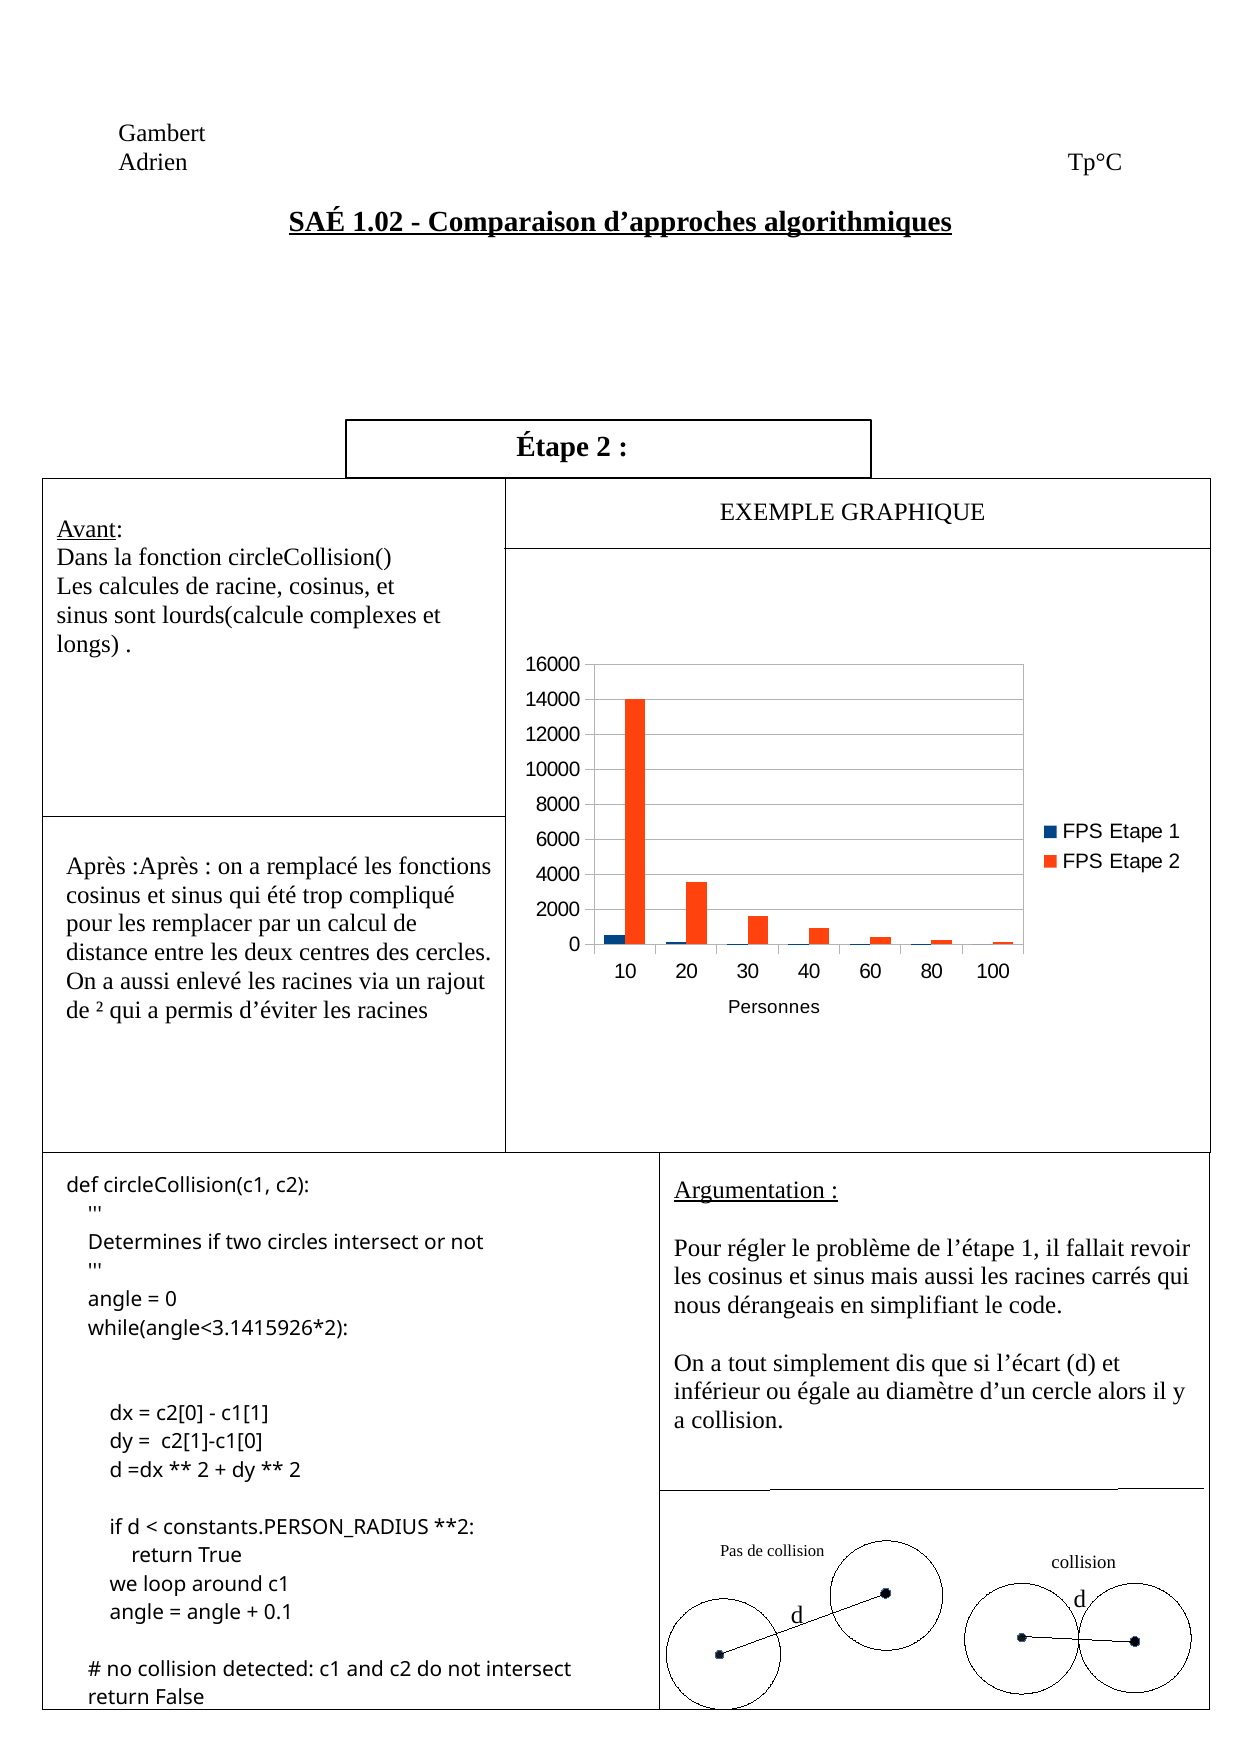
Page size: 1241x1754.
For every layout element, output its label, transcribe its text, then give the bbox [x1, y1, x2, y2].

text ­ [24, 1159, 42, 1187]
text ­ [43, 1159, 659, 1187]
text ­ [660, 1159, 1209, 1187]
text ­ [1210, 1159, 1229, 1187]
